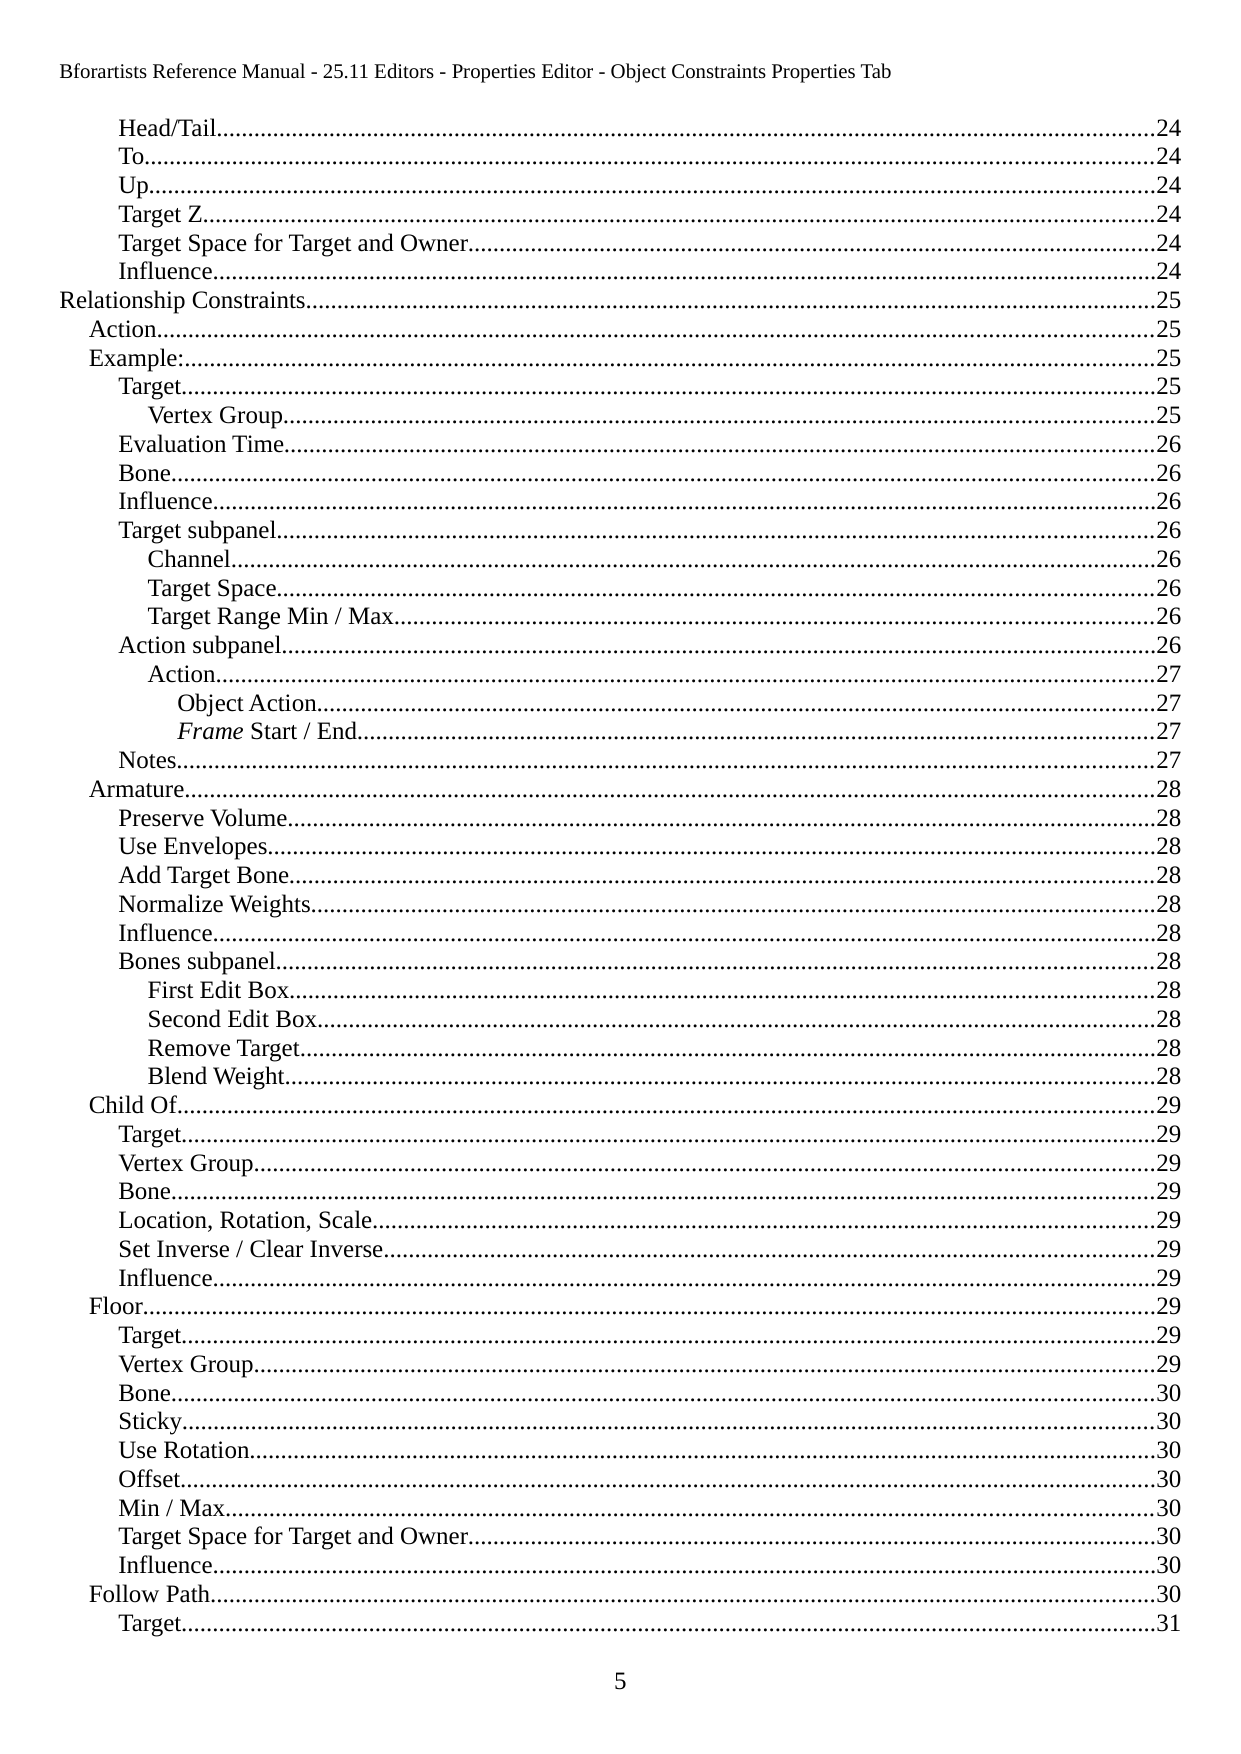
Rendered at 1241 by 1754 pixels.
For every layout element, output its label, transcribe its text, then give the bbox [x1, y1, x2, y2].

text Target 31 [118, 1608, 1181, 1636]
text Vertex Group 29 [118, 1349, 1181, 1378]
text First Edit Box 28 [147, 975, 1181, 1004]
text Follow Path 30 [88, 1579, 1181, 1608]
text Bone 26 [118, 458, 1181, 486]
text Influence 24 [118, 256, 1181, 285]
text Action 27 [147, 659, 1181, 688]
text Use Rotation 30 [118, 1435, 1181, 1464]
text Floor 29 [88, 1291, 1181, 1320]
text Head/Tail 24 [118, 113, 1181, 141]
text Add Target Bone 28 [118, 860, 1181, 889]
text Bone 29 [118, 1176, 1181, 1205]
text Target 29 [118, 1119, 1181, 1148]
text Influence 29 [118, 1263, 1181, 1291]
text Relationship Constraints 25 [59, 285, 1181, 314]
text Set Inverse / Clear Inverse 29 [118, 1234, 1181, 1263]
text Vertex Group 25 [147, 400, 1181, 429]
text Armature 28 [88, 774, 1181, 803]
text Bone 30 [118, 1378, 1181, 1406]
text Target subpanel 26 [118, 515, 1181, 544]
text Preserve Volume 28 [118, 803, 1181, 831]
text Remove Target 28 [147, 1033, 1181, 1061]
text Child Of 29 [88, 1090, 1181, 1119]
text Min / Max 30 [118, 1493, 1181, 1521]
text Sticky 30 [118, 1406, 1181, 1435]
text Offset 30 [118, 1464, 1181, 1493]
text Location, Rotation, Scale 29 [118, 1205, 1181, 1234]
text Target 29 [118, 1320, 1181, 1349]
text Target 25 [118, 371, 1181, 400]
text Normalize Weights 28 [118, 889, 1181, 918]
text Object Action 27 [177, 688, 1181, 716]
text Action subpanel 26 [118, 630, 1181, 659]
text Frame Start / End 27 [177, 716, 1181, 745]
text Target Space 26 [147, 573, 1181, 601]
text Bones subpanel 28 [118, 946, 1181, 975]
text Target Z 24 [118, 199, 1181, 228]
text Target Space for Target and Owner 24 [118, 228, 1181, 256]
text Influence 30 [118, 1550, 1181, 1579]
text Use Envelopes 28 [118, 831, 1181, 860]
text Target Space for Target and Owner 30 [118, 1521, 1181, 1550]
text To 24 [118, 141, 1181, 170]
text Evaluation Time 26 [118, 429, 1181, 458]
text Influence 26 [118, 486, 1181, 515]
text Notes 27 [118, 745, 1181, 774]
text Vertex Group 29 [118, 1148, 1181, 1176]
text Influence 28 [118, 918, 1181, 946]
text Channel 26 [147, 544, 1181, 573]
text Example: 25 [88, 343, 1181, 371]
text Blend Weight 28 [147, 1061, 1181, 1090]
text Second Edit Box 28 [147, 1004, 1181, 1033]
text Up 24 [118, 170, 1181, 199]
text Target Range Min / Max 26 [147, 601, 1181, 630]
text Action 25 [88, 314, 1181, 343]
